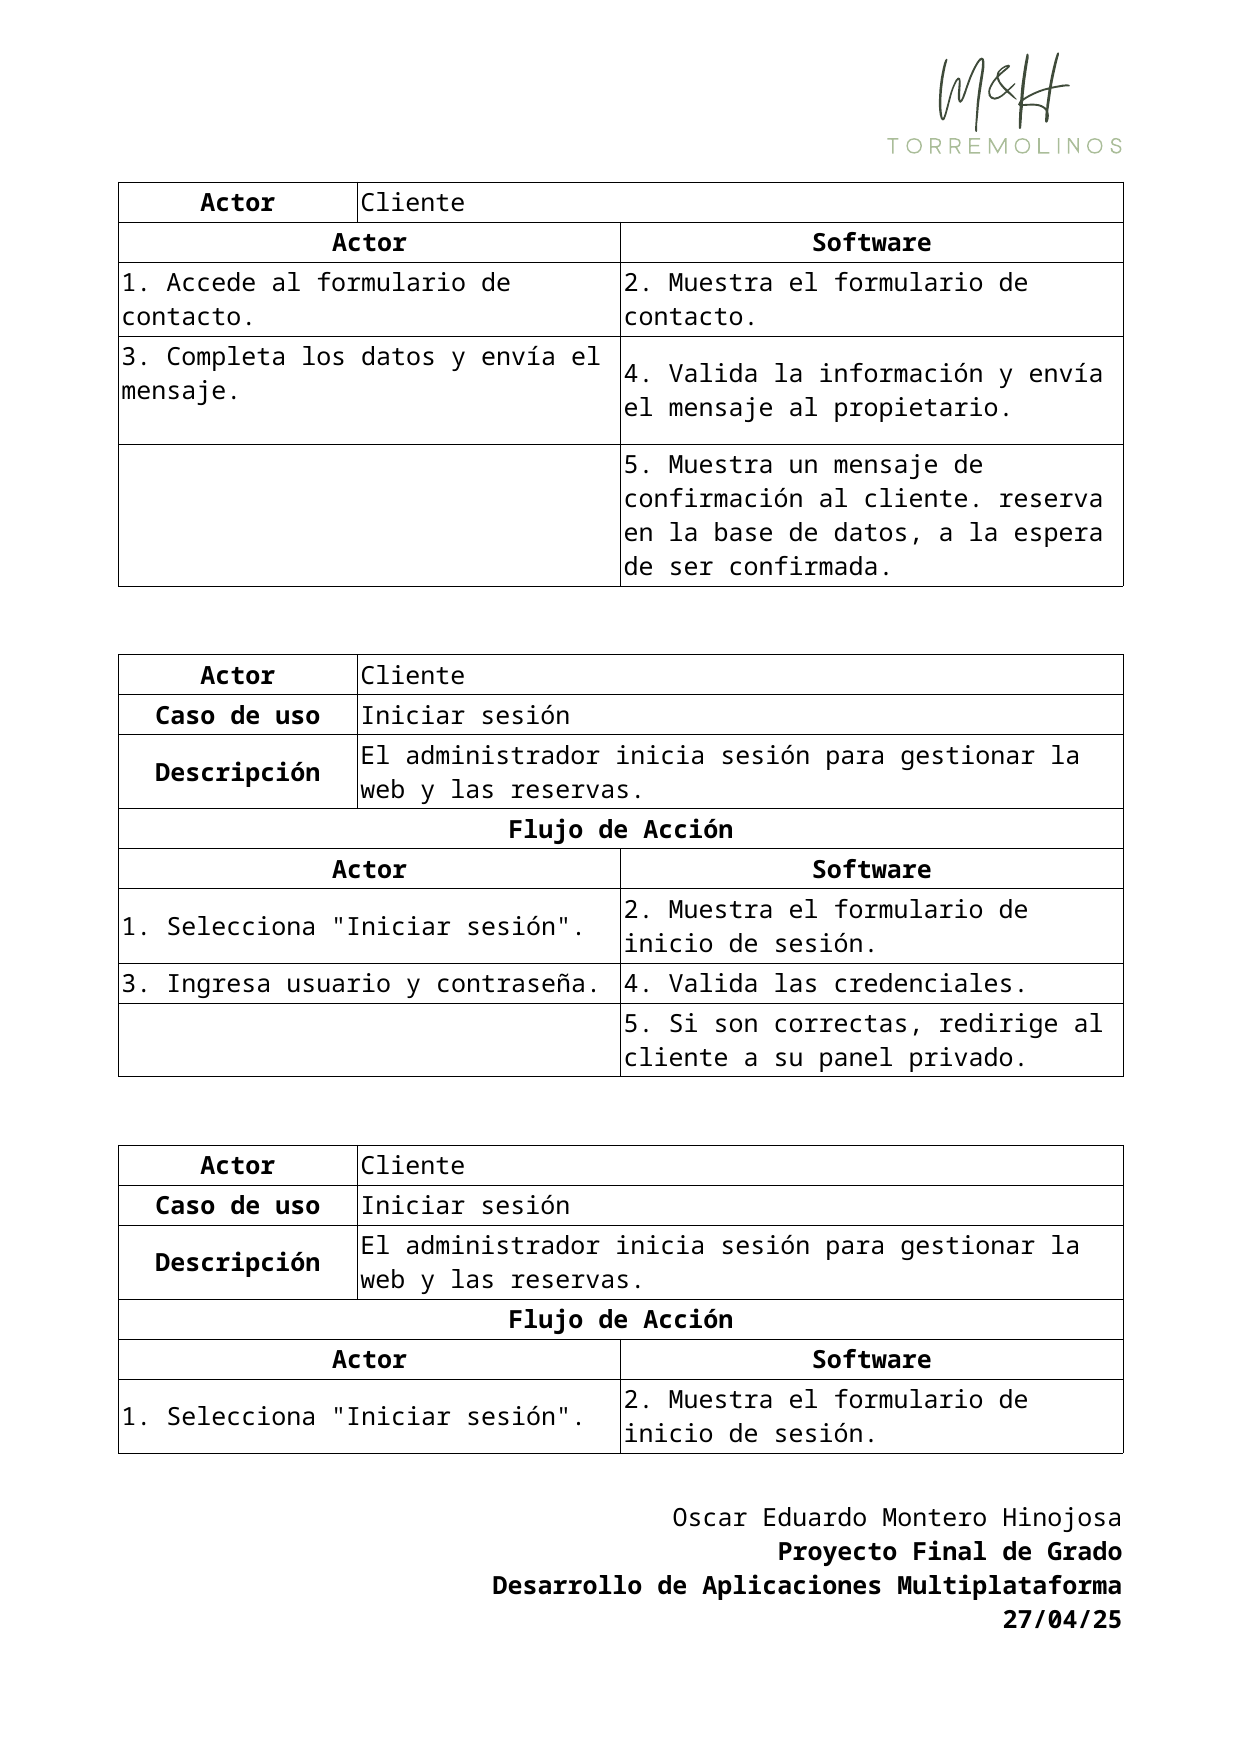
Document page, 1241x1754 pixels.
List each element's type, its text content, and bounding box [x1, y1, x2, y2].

table_cell Software [621, 849, 1123, 888]
table_cell Software [621, 1340, 1123, 1379]
table_cell Actor [119, 1340, 620, 1379]
table_cell 4. Valida la información y envía el mensaje al propietario. [621, 337, 1123, 444]
table_cell Flujo de Acción [119, 809, 1123, 848]
table_cell Flujo de Acción [119, 1300, 1123, 1339]
table_cell El administrador inicia sesión para gestionar la web y las reservas. [358, 735, 1123, 808]
table_header Cliente [358, 1146, 1123, 1185]
table_cell [119, 1004, 620, 1076]
table_cell Actor [119, 223, 620, 262]
table_cell 2. Muestra el formulario de contacto. [621, 263, 1123, 336]
table_cell Iniciar sesión [358, 695, 1123, 734]
table_cell 1. Selecciona "Iniciar sesión". [119, 889, 620, 962]
table_cell 2. Muestra el formulario de inicio de sesión. [621, 889, 1123, 962]
table_header Actor [119, 183, 357, 222]
table_header Cliente [358, 655, 1123, 694]
table_cell Actor [119, 849, 620, 888]
table_cell Descripción [119, 1226, 357, 1299]
table_cell Caso de uso [119, 695, 357, 734]
table_cell Software [621, 223, 1123, 262]
table_cell Caso de uso [119, 1186, 357, 1225]
table_header Actor [119, 655, 357, 694]
table_cell 4. Valida las credenciales. [621, 964, 1123, 1002]
table_header Cliente [358, 183, 1123, 222]
table_cell 2. Muestra el formulario de inicio de sesión. [621, 1380, 1123, 1453]
table_cell [119, 445, 620, 586]
table_cell Descripción [119, 735, 357, 808]
table_cell Iniciar sesión [358, 1186, 1123, 1225]
table_cell 5. Muestra un mensaje de confirmación al cliente. reserva en la base de datos, a la espera de ser confirmada. [621, 445, 1123, 586]
table_cell 1. Accede al formulario de contacto. [119, 263, 620, 336]
table_cell 5. Si son correctas, redirige al cliente a su panel privado. [621, 1004, 1123, 1076]
table_header Actor [119, 1146, 357, 1185]
table_cell El administrador inicia sesión para gestionar la web y las reservas. [358, 1226, 1123, 1299]
table_cell 3. Completa los datos y envía el mensaje. [119, 337, 620, 444]
table_cell 3. Ingresa usuario y contraseña. [119, 964, 620, 1002]
table_cell 1. Selecciona "Iniciar sesión". [119, 1380, 620, 1453]
